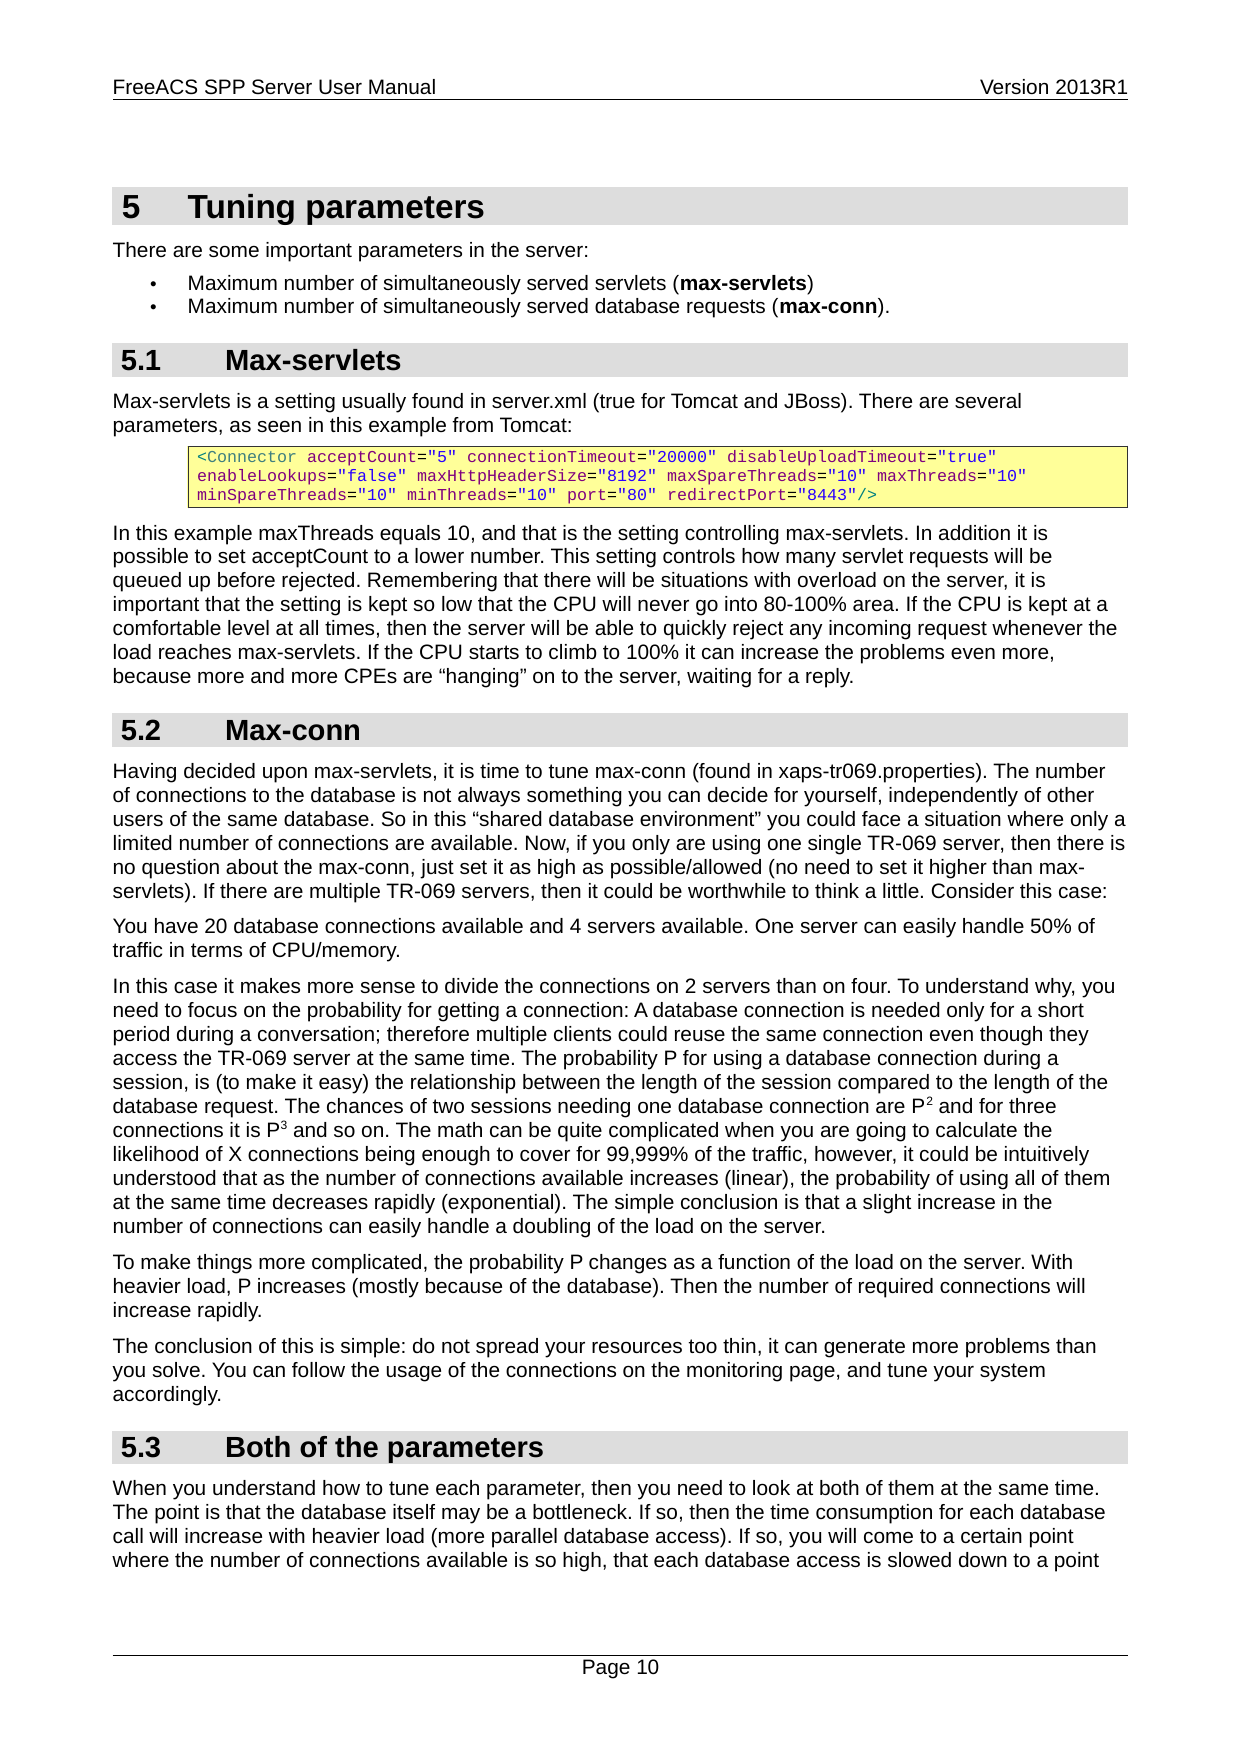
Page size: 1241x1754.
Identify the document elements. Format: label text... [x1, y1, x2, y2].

subtitle Max-conn [112, 713, 1128, 747]
text There are some important parameters in the server: [112, 237, 1128, 261]
text When you understand how to tune each parameter, then you need to look at both of them at the same time. The point is that the database itself may be a bottleneck. If so, then the time consumption for each database call will increase with heavier load (more parallel database access). If so, you will come to a certain point where the number of connections available is so high, that each database access is slowed down to a point [112, 1476, 1128, 1572]
list Maximum number of simultaneously served servlets (max-servlets) [150, 270, 1128, 294]
text Having decided upon max-servlets, it is time to tune max-conn (found in xaps-tr069.properties). The number of connections to the database is not always something you can decide for yourself, independently of other users of the same database. So in this “shared database environment” you could face a situation where only a limited number of connections are available. Now, if you only are using one single TR-069 server, then there is no question about the max-conn, just set it as high as possible/allowed (no need to set it higher than max-servlets). If there are multiple TR-069 servers, then it could be worthwhile to think a little. Consider this case: [112, 759, 1128, 902]
text You have 20 database connections available and 4 servers available. One server can easily handle 50% of traffic in terms of CPU/memory. [112, 914, 1128, 962]
subtitle Max-servlets [112, 343, 1128, 377]
list Maximum number of simultaneously served database requests (max-conn). [150, 294, 1128, 318]
subtitle Tuning parameters [112, 187, 1128, 225]
text In this example maxThreads equals 10, and that is the setting controlling max-servlets. In addition it is possible to set acceptCount to a lower number. This setting controls how many servlet requests will be queued up before rejected. Remembering that there will be situations with overload on the server, it is important that the setting is kept so low that the CPU will never go into 80-100% area. If the CPU is kept at a comfortable level at all times, then the server will be able to quickly reject any incoming request whenever the load reaches max-servlets. If the CPU starts to climb to 100% it can increase the problems even more, because more and more CPEs are “hanging” on to the server, waiting for a reply. [112, 520, 1128, 688]
text <Connector acceptCount="5" connectionTimeout="20000" disableUploadTimeout="true" enableLookups="false" maxHttpHeaderSize="8192" maxSpareThreads="10" maxThreads="10" minSpareThreads="10" minThreads="10" port="80" redirectPort="8443"/> [189, 447, 1127, 507]
subtitle Both of the parameters [112, 1431, 1128, 1464]
text The conclusion of this is simple: do not spread your resources too thin, it can generate more problems than you solve. You can follow the usage of the connections on the monitoring page, and tune your system accordingly. [112, 1334, 1128, 1406]
text To make things more complicated, the probability P changes as a function of the load on the server. With heavier load, P increases (mostly because of the database). Then the number of required connections will increase rapidly. [112, 1250, 1128, 1322]
text In this case it makes more sense to divide the connections on 2 servers than on four. To understand why, you need to focus on the probability for getting a connection: A database connection is needed only for a short period during a conversation; therefore multiple clients could reuse the same connection even though they access the TR-069 server at the same time. The probability P for using a database connection during a session, is (to make it easy) the relationship between the length of the session compared to the length of the database request. The chances of two sessions needing one database connection are P2 and for three connections it is P3 and so on. The math can be quite complicated when you are going to calculate the likelihood of X connections being enough to cover for 99,999% of the traffic, however, it could be intuitively understood that as the number of connections available increases (linear), the probability of using all of them at the same time decreases rapidly (exponential). The simple conclusion is that a slight increase in the number of connections can easily handle a doubling of the load on the server. [112, 974, 1128, 1238]
text Max-servlets is a setting usually found in server.xml (true for Tomcat and JBoss). There are several parameters, as seen in this example from Tomcat: [112, 389, 1128, 437]
